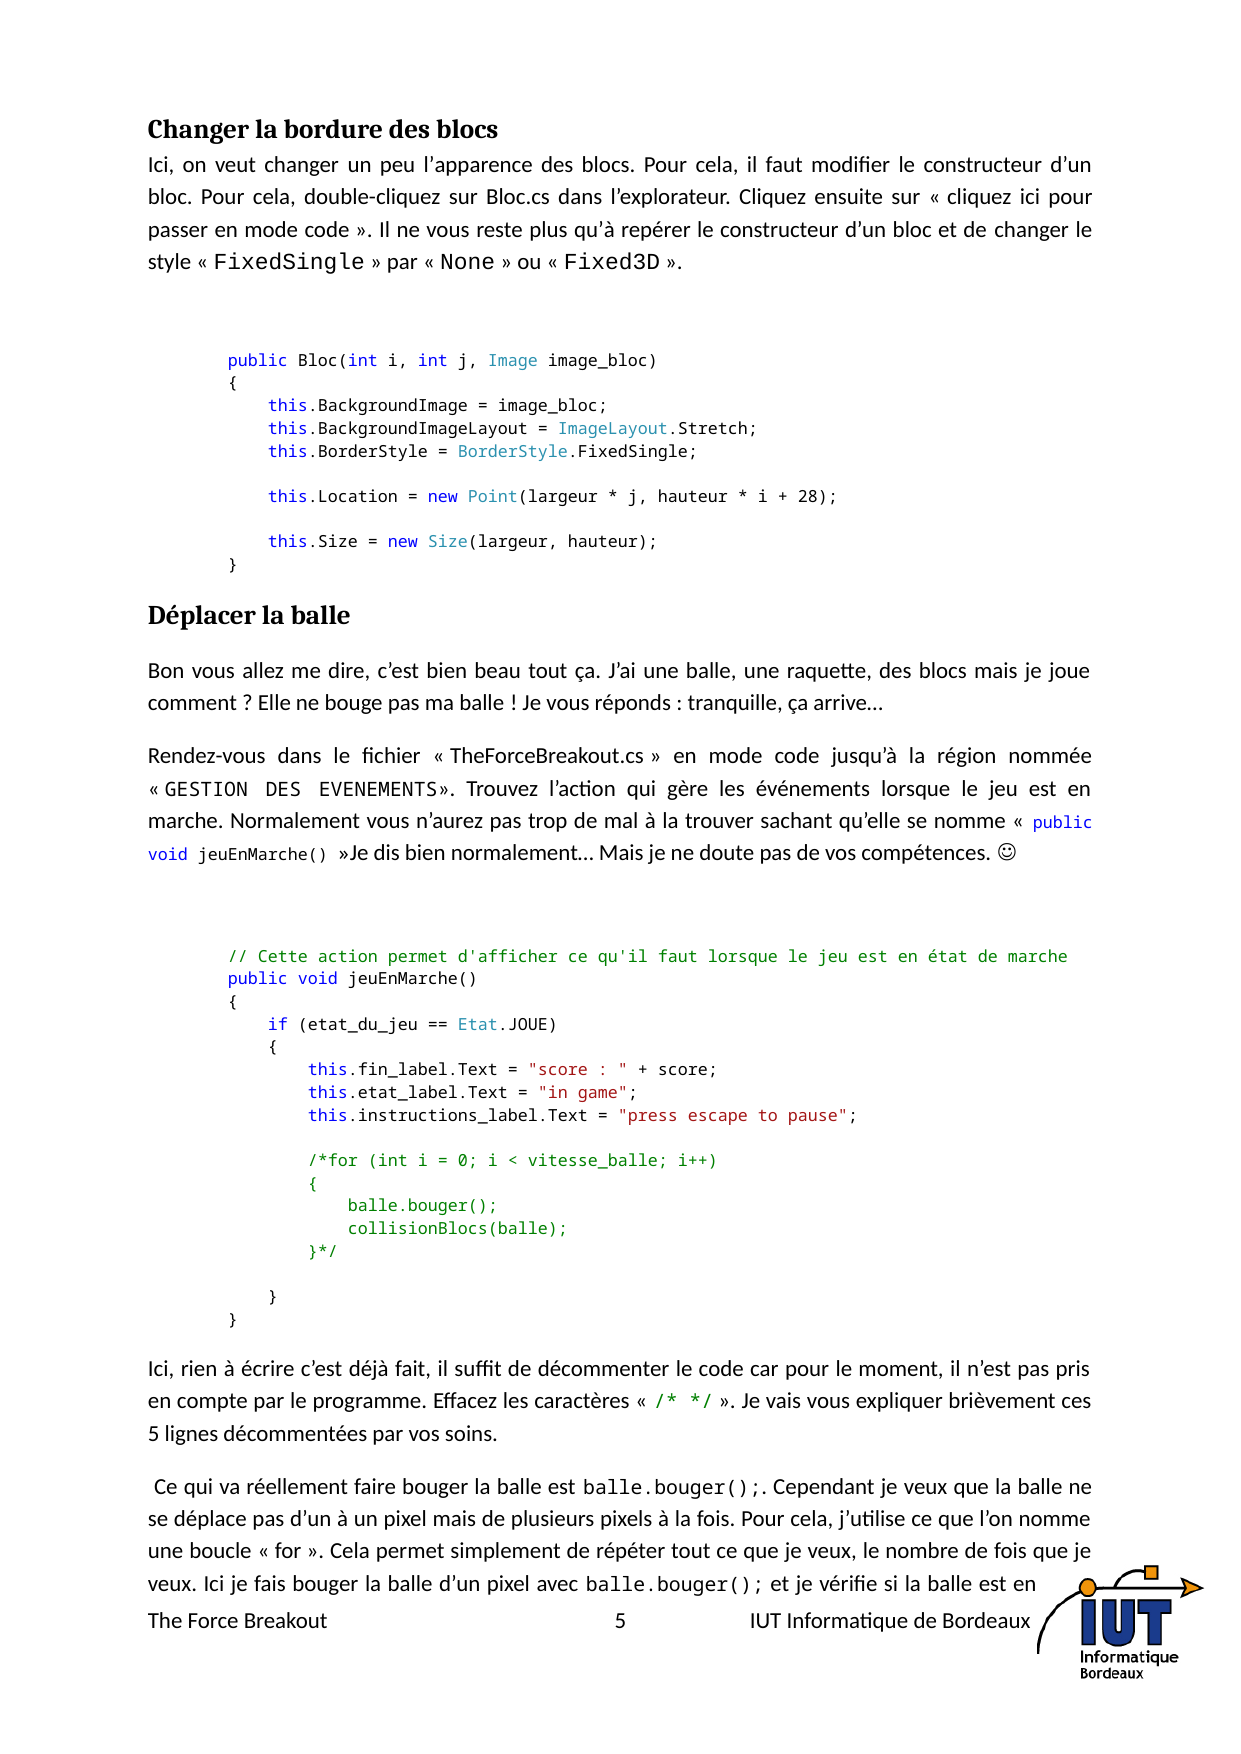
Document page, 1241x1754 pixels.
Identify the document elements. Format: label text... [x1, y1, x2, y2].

text this.BackgroundImageLayout = ImageLayout.Stretch; [148, 417, 1093, 439]
text public void jeuEnMarche() [148, 967, 1093, 990]
text { [148, 1171, 1093, 1194]
text balle.bouger(); [148, 1194, 1093, 1217]
text this.Location = new Point(largeur * j, hauteur * i + 28); [148, 485, 1093, 507]
text collisionBlocs(balle); [148, 1217, 1093, 1239]
text { [148, 990, 1093, 1012]
subtitle Changer la bordure des blocs [148, 114, 1093, 146]
text this.Size = new Size(largeur, hauteur); [148, 530, 1093, 553]
text }*/ [148, 1239, 1093, 1262]
text { [148, 371, 1093, 394]
text this.etat_label.Text = "in game"; [148, 1081, 1093, 1103]
text Bon vous allez me dire, c’est bien beau tout ça. J’ai une balle, une raquette, des blocs mais je joue comment ? Elle ne bouge pas ma balle ! Je vous réponds : tranquille, ça arrive… [148, 656, 1093, 716]
text { [148, 1035, 1093, 1058]
text Ce qui va réellement faire bouger la balle est balle.bouger();. Cependant je veux que la balle ne se déplace pas d’un à un pixel mais de plusieurs pixels à la fois. Pour cela, j’utilise ce que l’on nomme une boucle « for ». Cela permet simplement de répéter tout ce que je veux, le nombre de fois que je veux. Ici je fais bouger la balle d’un pixel avec balle.bouger(); et je vérifie si la balle est en [148, 1472, 1093, 1597]
text this.fin_label.Text = "score : " + score; [148, 1058, 1093, 1081]
text public Bloc(int i, int j, Image image_bloc) [148, 348, 1093, 371]
text } [148, 1285, 1093, 1308]
text Déplacer la balle [148, 600, 1093, 631]
text Rendez-vous dans le fichier « TheForceBreakout.cs » en mode code jusqu’à la région nommée « GESTION DES EVENEMENTS». Trouvez l’action qui gère les événements lorsque le jeu est en marche. Normalement vous n’aurez pas trop de mal à la trouver sachant qu’elle se nomme « public void jeuEnMarche() »Je dis bien normalement… Mais je ne doute pas de vos compétences.  [148, 741, 1093, 866]
text /*for (int i = 0; i < vitesse_balle; i++) [148, 1149, 1093, 1171]
text } [148, 553, 1093, 576]
text if (etat_du_jeu == Etat.JOUE) [148, 1012, 1093, 1035]
text // Cette action permet d'afficher ce qu'il faut lorsque le jeu est en état de marche [148, 944, 1093, 967]
text Ici, rien à écrire c’est déjà fait, il suffit de décommenter le code car pour le moment, il n’est pas pris en compte par le programme. Effacez les caractères « /* */ ». Je vais vous expliquer brièvement ces 5 lignes décommentées par vos soins. [148, 1354, 1093, 1447]
text this.BackgroundImage = image_bloc; [148, 394, 1093, 417]
text this.BorderStyle = BorderStyle.FixedSingle; [148, 439, 1093, 462]
text } [148, 1308, 1093, 1330]
text this.instructions_label.Text = "press escape to pause"; [148, 1103, 1093, 1126]
text Ici, on veut changer un peu l’apparence des blocs. Pour cela, il faut modifier le constructeur d’un bloc. Pour cela, double-cliquez sur Bloc.cs dans l’explorateur. Cliquez ensuite sur « cliquez ici pour passer en mode code ». Il ne vous reste plus qu’à repérer le constructeur d’un bloc et de changer le style « FixedSingle » par « None » ou « Fixed3D ». [148, 150, 1093, 276]
